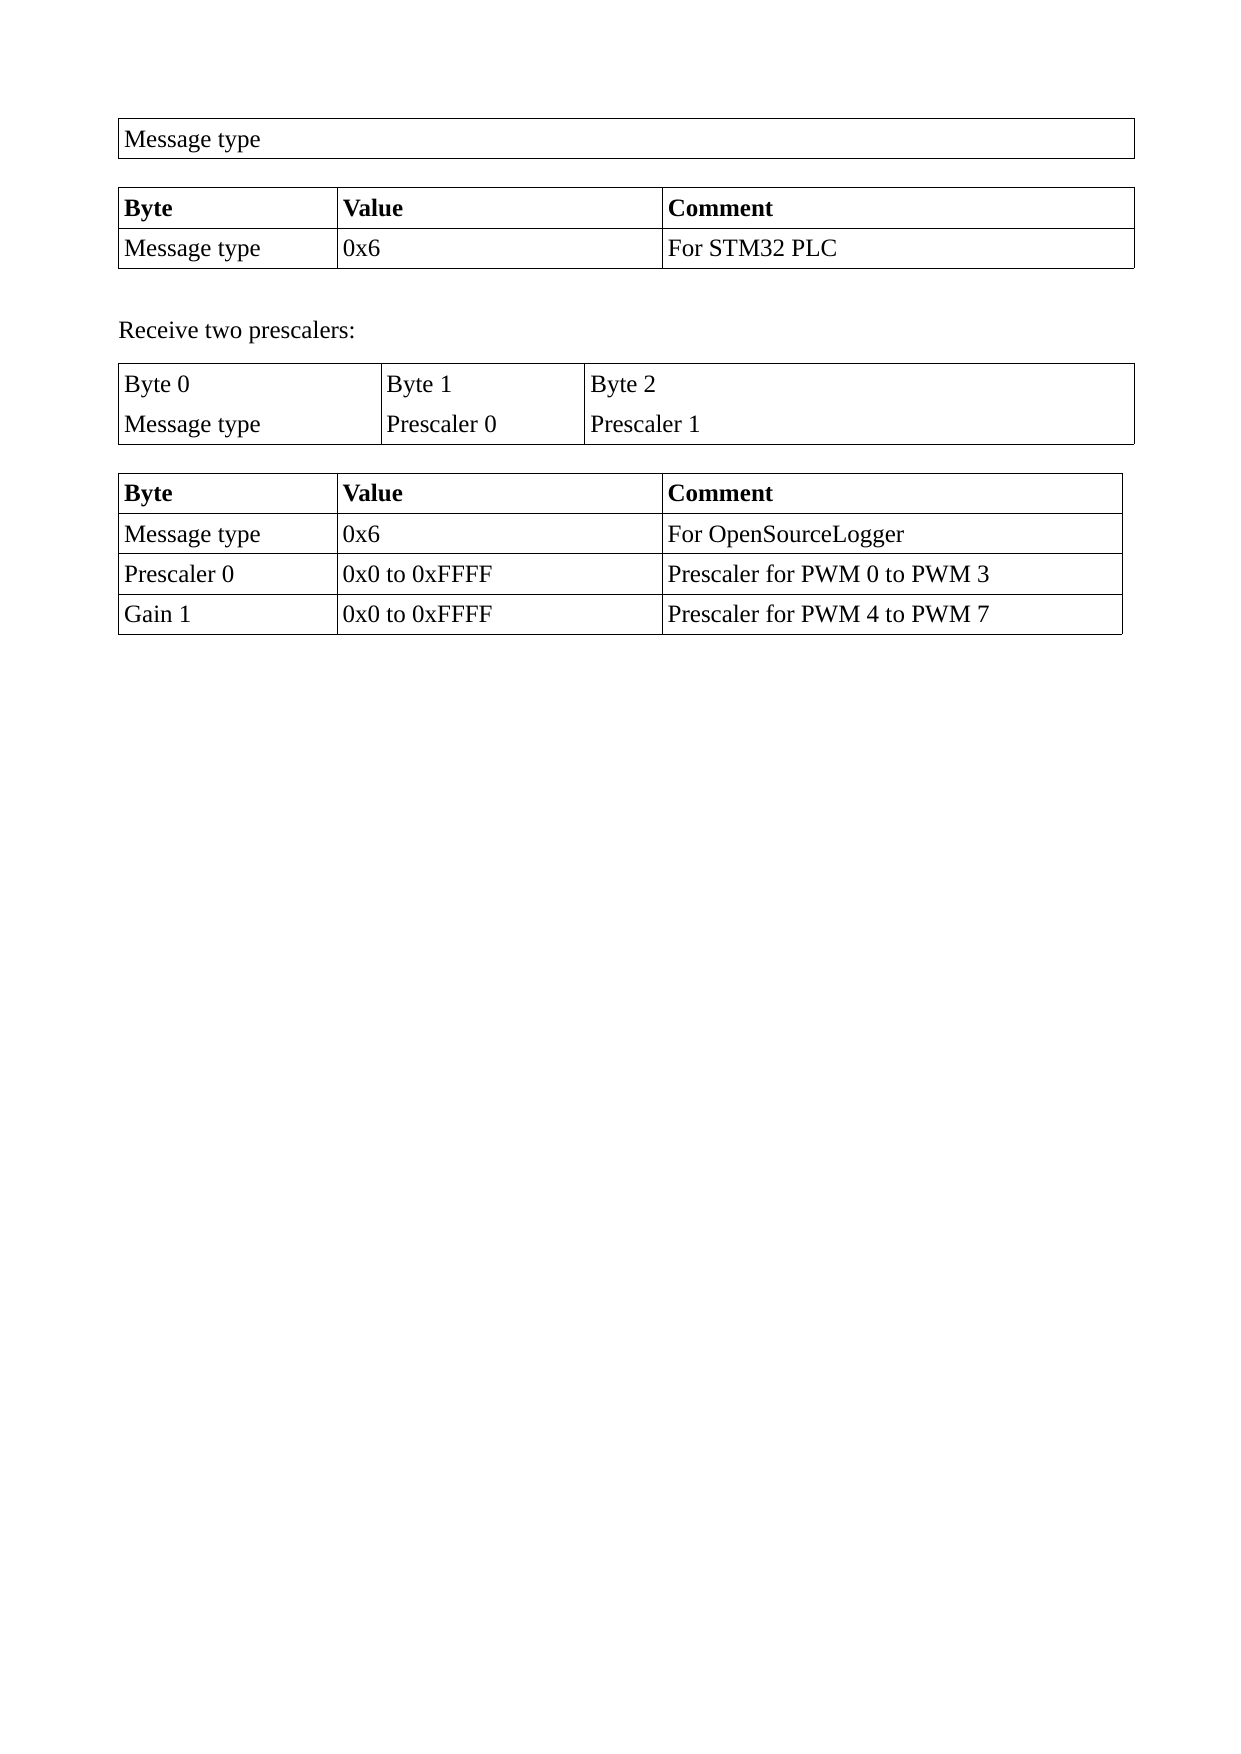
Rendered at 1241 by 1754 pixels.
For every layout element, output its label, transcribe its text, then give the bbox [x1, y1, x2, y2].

table_cell Message type [119, 404, 381, 444]
table_cell Message type [119, 514, 337, 553]
table_cell Prescaler for PWM 4 to PWM 7 [663, 595, 1122, 634]
table_cell 0x6 [338, 229, 662, 268]
table_cell Prescaler 0 [119, 554, 337, 593]
table_cell Message type [119, 119, 1134, 158]
table_cell Gain 1 [119, 595, 337, 634]
table_cell 0x0 to 0xFFFF [338, 554, 662, 593]
table_cell Prescaler 1 [585, 404, 1134, 444]
table_header Byte [119, 188, 337, 227]
table_cell Prescaler 0 [382, 404, 584, 444]
table_header Byte 2 [585, 364, 1134, 403]
table_cell Prescaler for PWM 0 to PWM 3 [663, 554, 1122, 593]
table_cell 0x6 [338, 514, 662, 553]
table_cell Message type [119, 229, 337, 268]
table_header Byte 1 [382, 364, 584, 403]
table_header Comment [663, 188, 1134, 227]
table_header Comment [663, 474, 1122, 513]
table_header Value [338, 188, 662, 227]
table_header Value [338, 474, 662, 513]
table_cell For STM32 PLC [663, 229, 1134, 268]
table_header Byte [119, 474, 337, 513]
table_cell For OpenSourceLogger [663, 514, 1122, 553]
table_header Byte 0 [119, 364, 381, 403]
text Receive two prescalers: [118, 316, 1122, 344]
table_cell 0x0 to 0xFFFF [338, 595, 662, 634]
